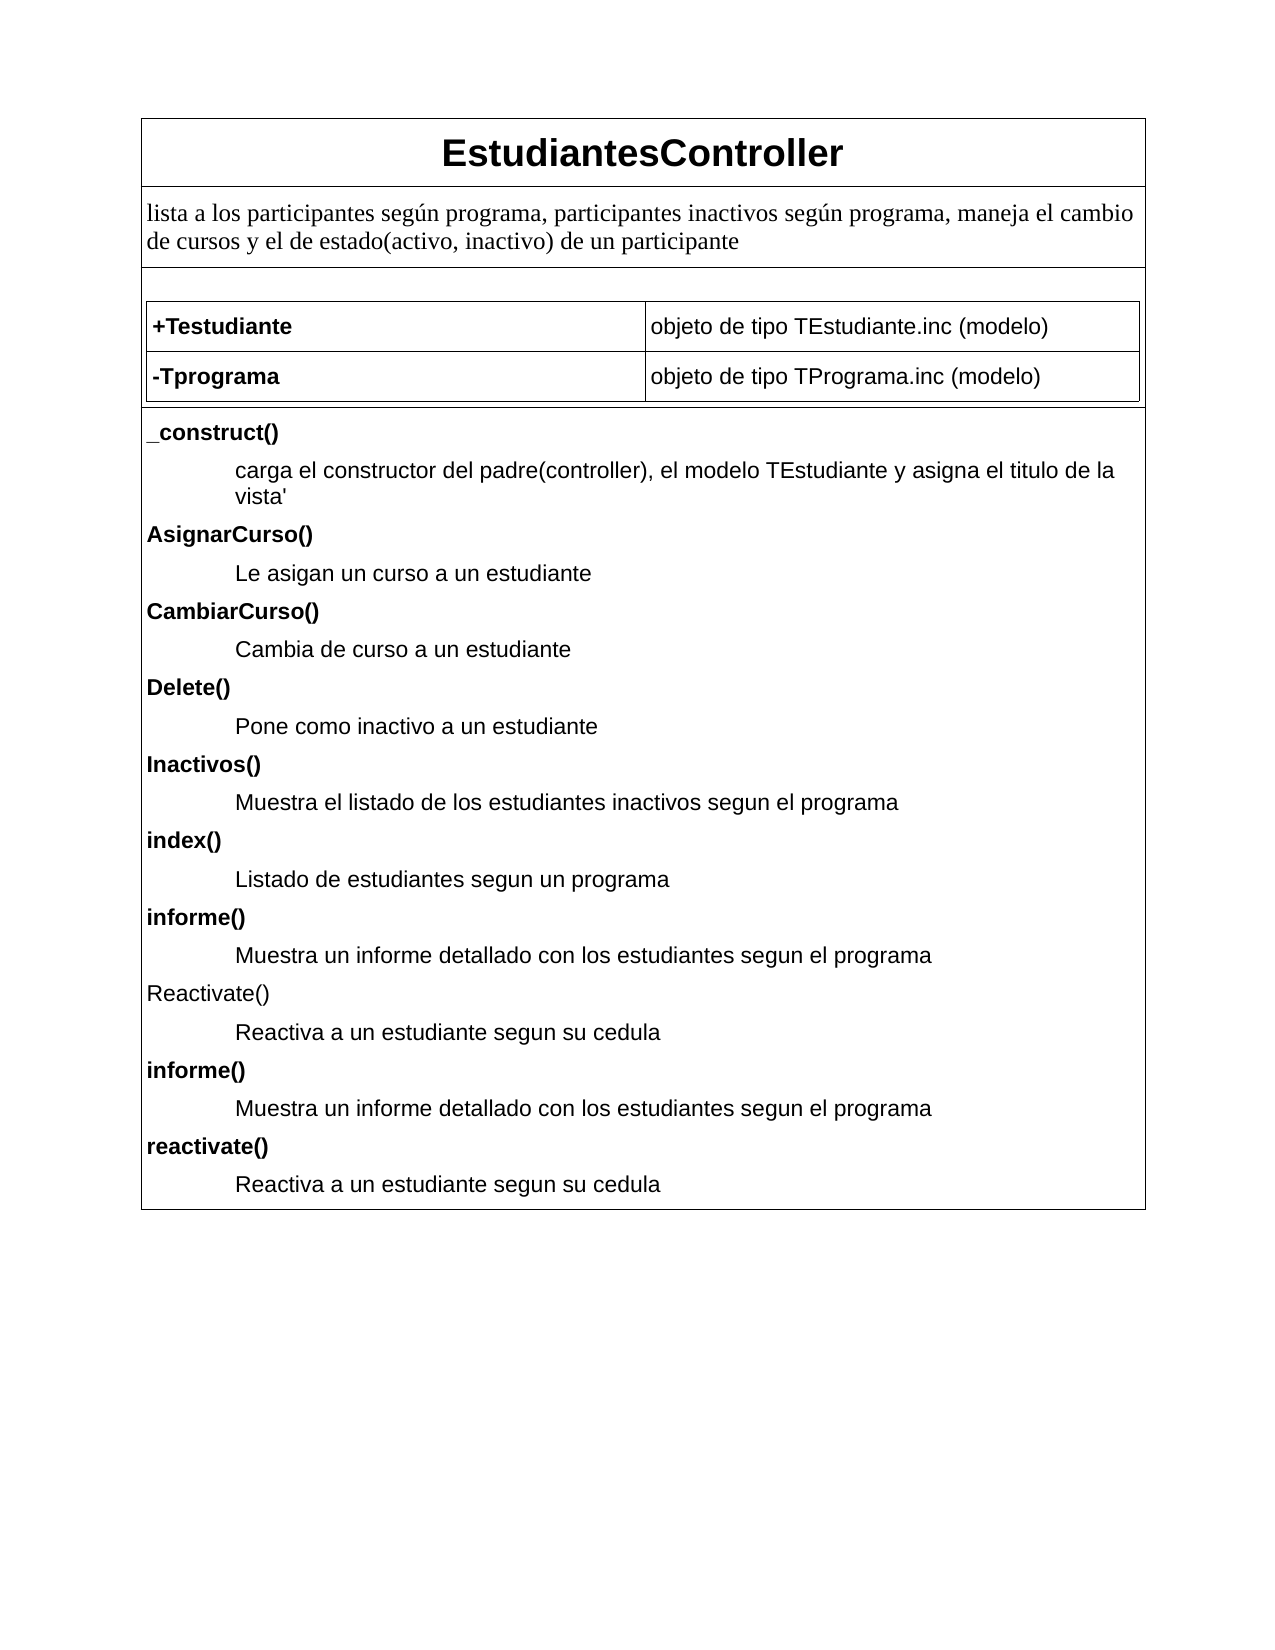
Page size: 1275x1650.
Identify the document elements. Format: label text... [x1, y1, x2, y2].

table_cell -Tprograma [147, 352, 645, 401]
table_header objeto de tipo TEstudiante.inc (modelo) [646, 302, 1139, 351]
table_cell lista a los participantes según programa, participantes inactivos según programa, maneja el cambio de cursos y el de estado(activo, inactivo) de un participante [142, 187, 1145, 267]
table_cell [142, 268, 1145, 407]
table_cell _construct() carga el constructor del padre(controller), el modelo TEstudiante y asigna el titulo de la vista' AsignarCurso() Le asigan un curso a un estudiante CambiarCurso() Cambia de curso a un estudiante Delete() Pone como inactivo a un estudiante Inactivos() Muestra el listado de los estudiantes inactivos segun el programa index() Listado de estudiantes segun un programa informe() Muestra un informe detallado con los estudiantes segun el programa Reactivate() Reactiva a un estudiante segun su cedula informe() Muestra un informe detallado con los estudiantes segun el programa reactivate() Reactiva a un estudiante segun su cedula [142, 408, 1145, 1209]
table_header +Testudiante [147, 302, 645, 351]
table_header EstudiantesController [142, 119, 1145, 186]
table_cell objeto de tipo TPrograma.inc (modelo) [646, 352, 1139, 401]
